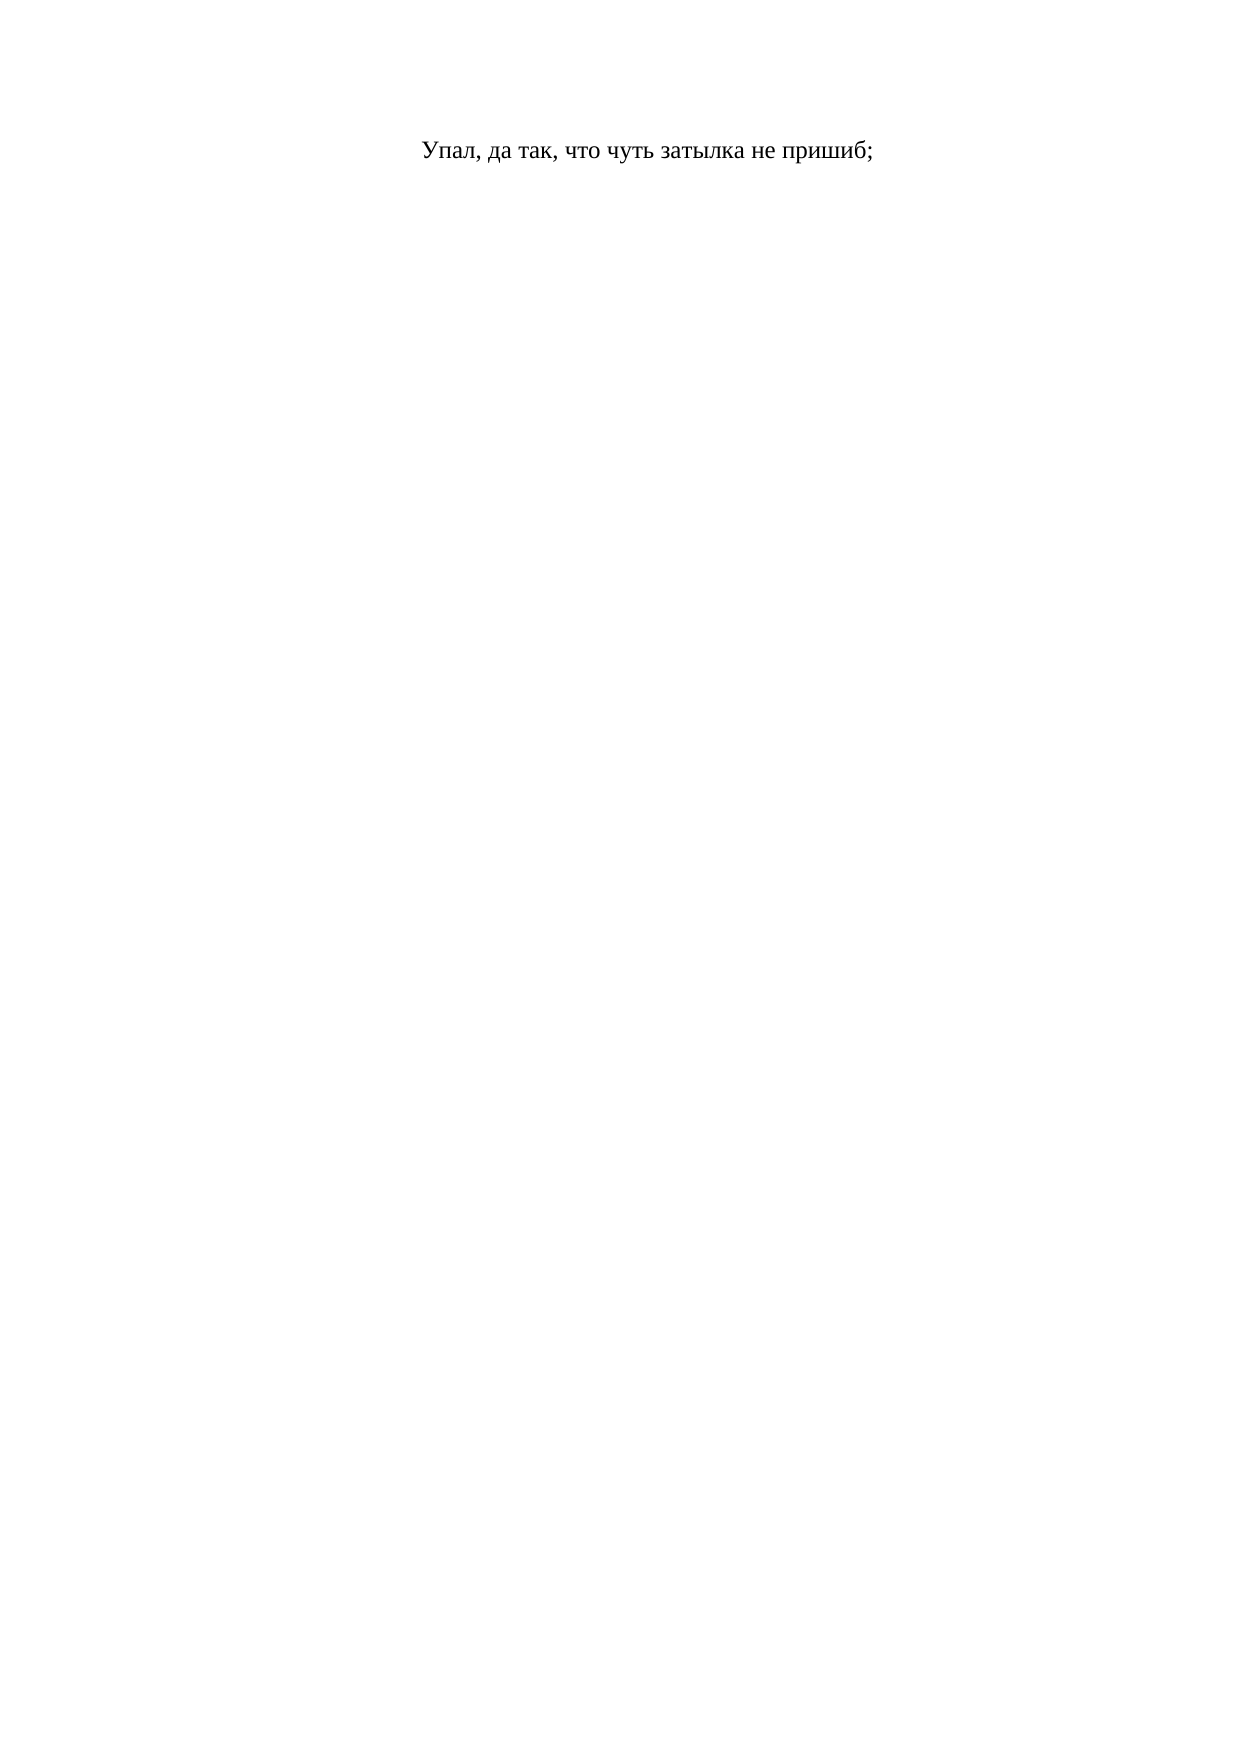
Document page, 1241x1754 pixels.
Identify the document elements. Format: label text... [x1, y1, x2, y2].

text Упал, да так, что чуть затылка не пришиб; [421, 135, 892, 164]
